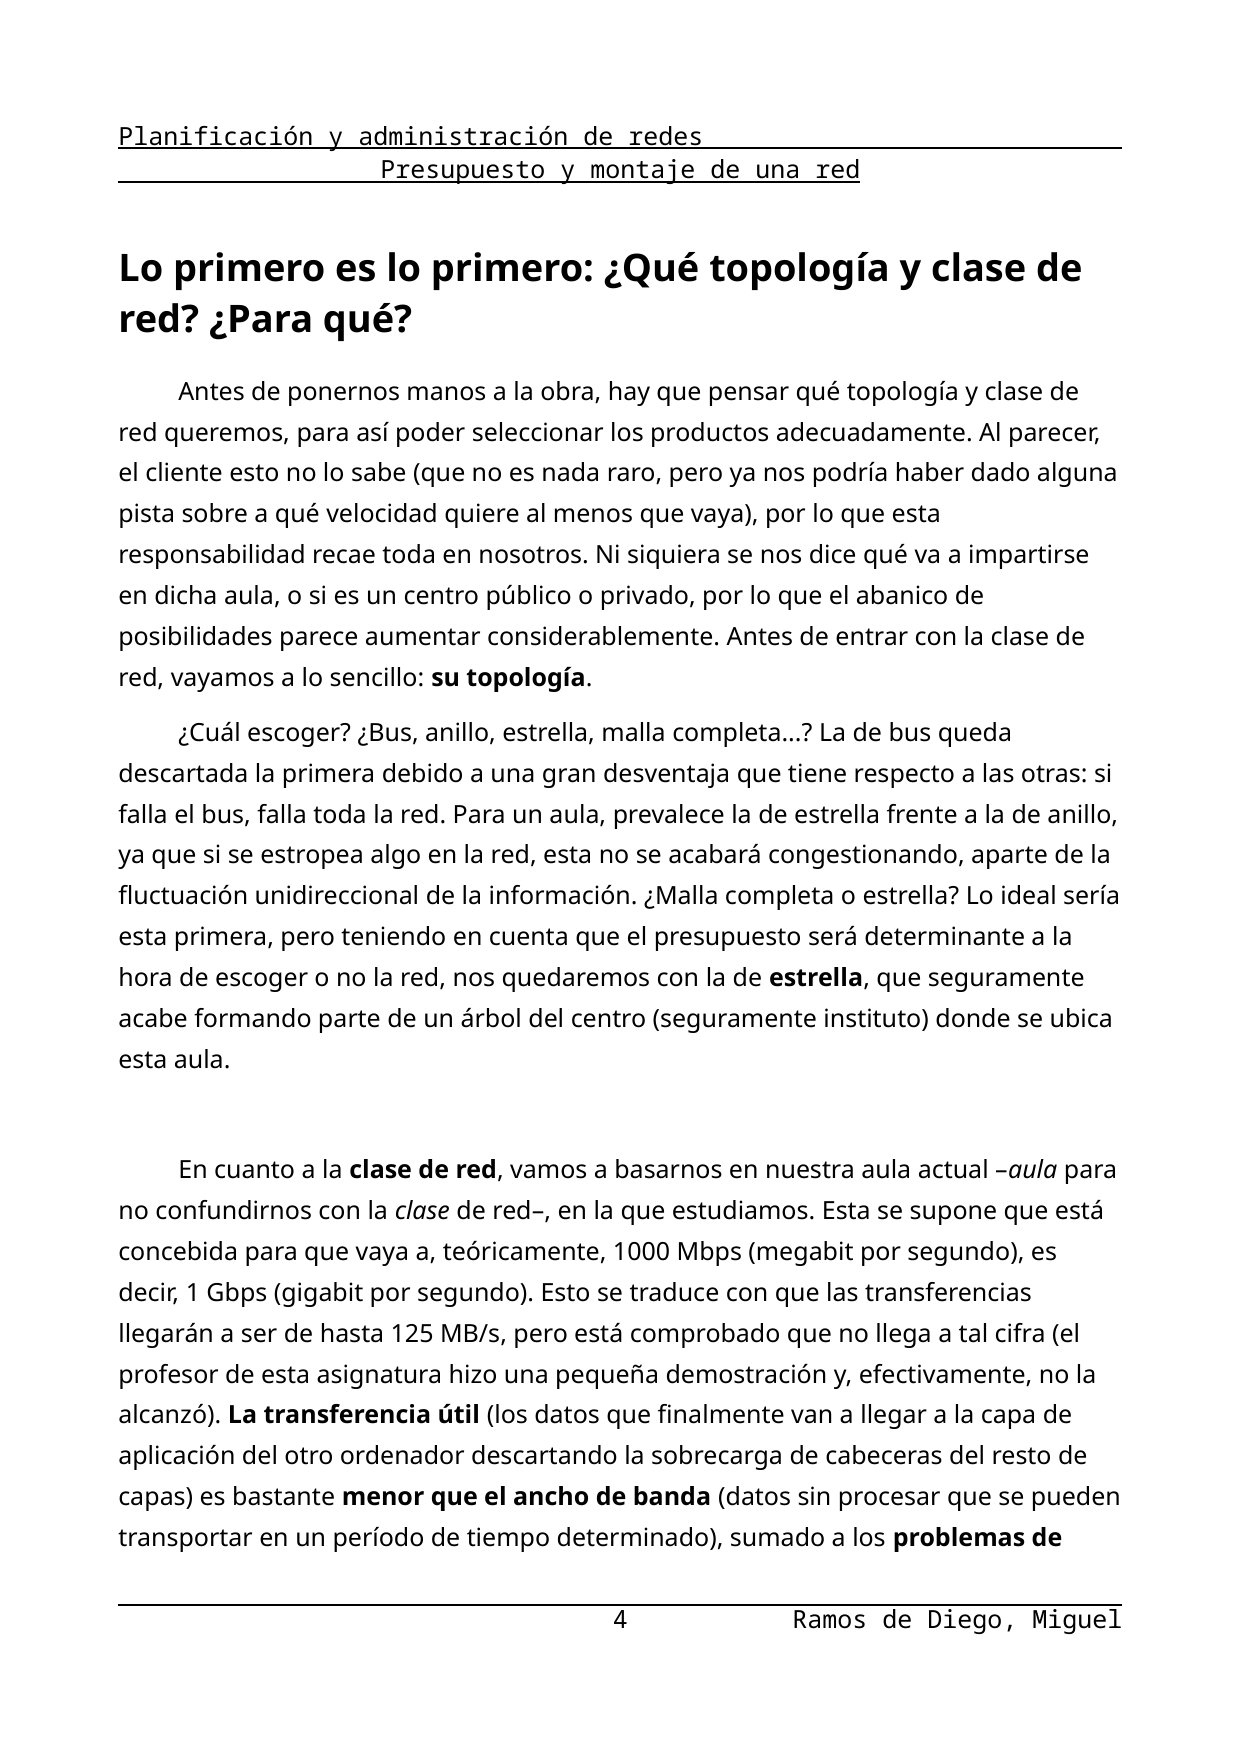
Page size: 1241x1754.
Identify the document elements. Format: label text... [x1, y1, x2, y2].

text Antes de ponernos manos a la obra, hay que pensar qué topología y clase de red queremos, para así poder seleccionar los productos adecuadamente. Al parecer, el cliente esto no lo sabe (que no es nada raro, pero ya nos podría haber dado alguna pista sobre a qué velocidad quiere al menos que vaya), por lo que esta responsabilidad recae toda en nosotros. Ni siquiera se nos dice qué va a impartirse en dicha aula, o si es un centro público o privado, por lo que el abanico de posibilidades parece aumentar considerablemente. Antes de entrar con la clase de red, vayamos a lo sencillo: su topología. [118, 373, 1122, 693]
text ¿Cuál escoger? ¿Bus, anillo, estrella, malla completa...? La de bus queda descartada la primera debido a una gran desventaja que tiene respecto a las otras: si falla el bus, falla toda la red. Para un aula, prevalece la de estrella frente a la de anillo, ya que si se estropea algo en la red, esta no se acabará congestionando, aparte de la fluctuación unidireccional de la información. ¿Malla completa o estrella? Lo ideal sería esta primera, pero teniendo en cuenta que el presupuesto será determinante a la hora de escoger o no la red, nos quedaremos con la de estrella, que seguramente acabe formando parte de un árbol del centro (seguramente instituto) donde se ubica esta aula. [118, 714, 1122, 1075]
text En cuanto a la clase de red, vamos a basarnos en nuestra aula actual –aula para no confundirnos con la clase de red–, en la que estudiamos. Esta se supone que está concebida para que vaya a, teóricamente, 1000 Mbps (megabit por segundo), es decir, 1 Gbps (gigabit por segundo). Esto se traduce con que las transferencias llegarán a ser de hasta 125 MB/s, pero está comprobado que no llega a tal cifra (el profesor de esta asignatura hizo una pequeña demostración y, efectivamente, no la alcanzó). La transferencia útil (los datos que finalmente van a llegar a la capa de aplicación del otro ordenador descartando la sobrecarga de cabeceras del resto de capas) es bastante menor que el ancho de banda (datos sin procesar que se pueden transportar en un período de tiempo determinado), sumado a los problemas de [118, 1152, 1122, 1554]
subtitle Lo primero es lo primero: ¿Qué topología y clase de red? ¿Para qué? [118, 241, 1122, 344]
